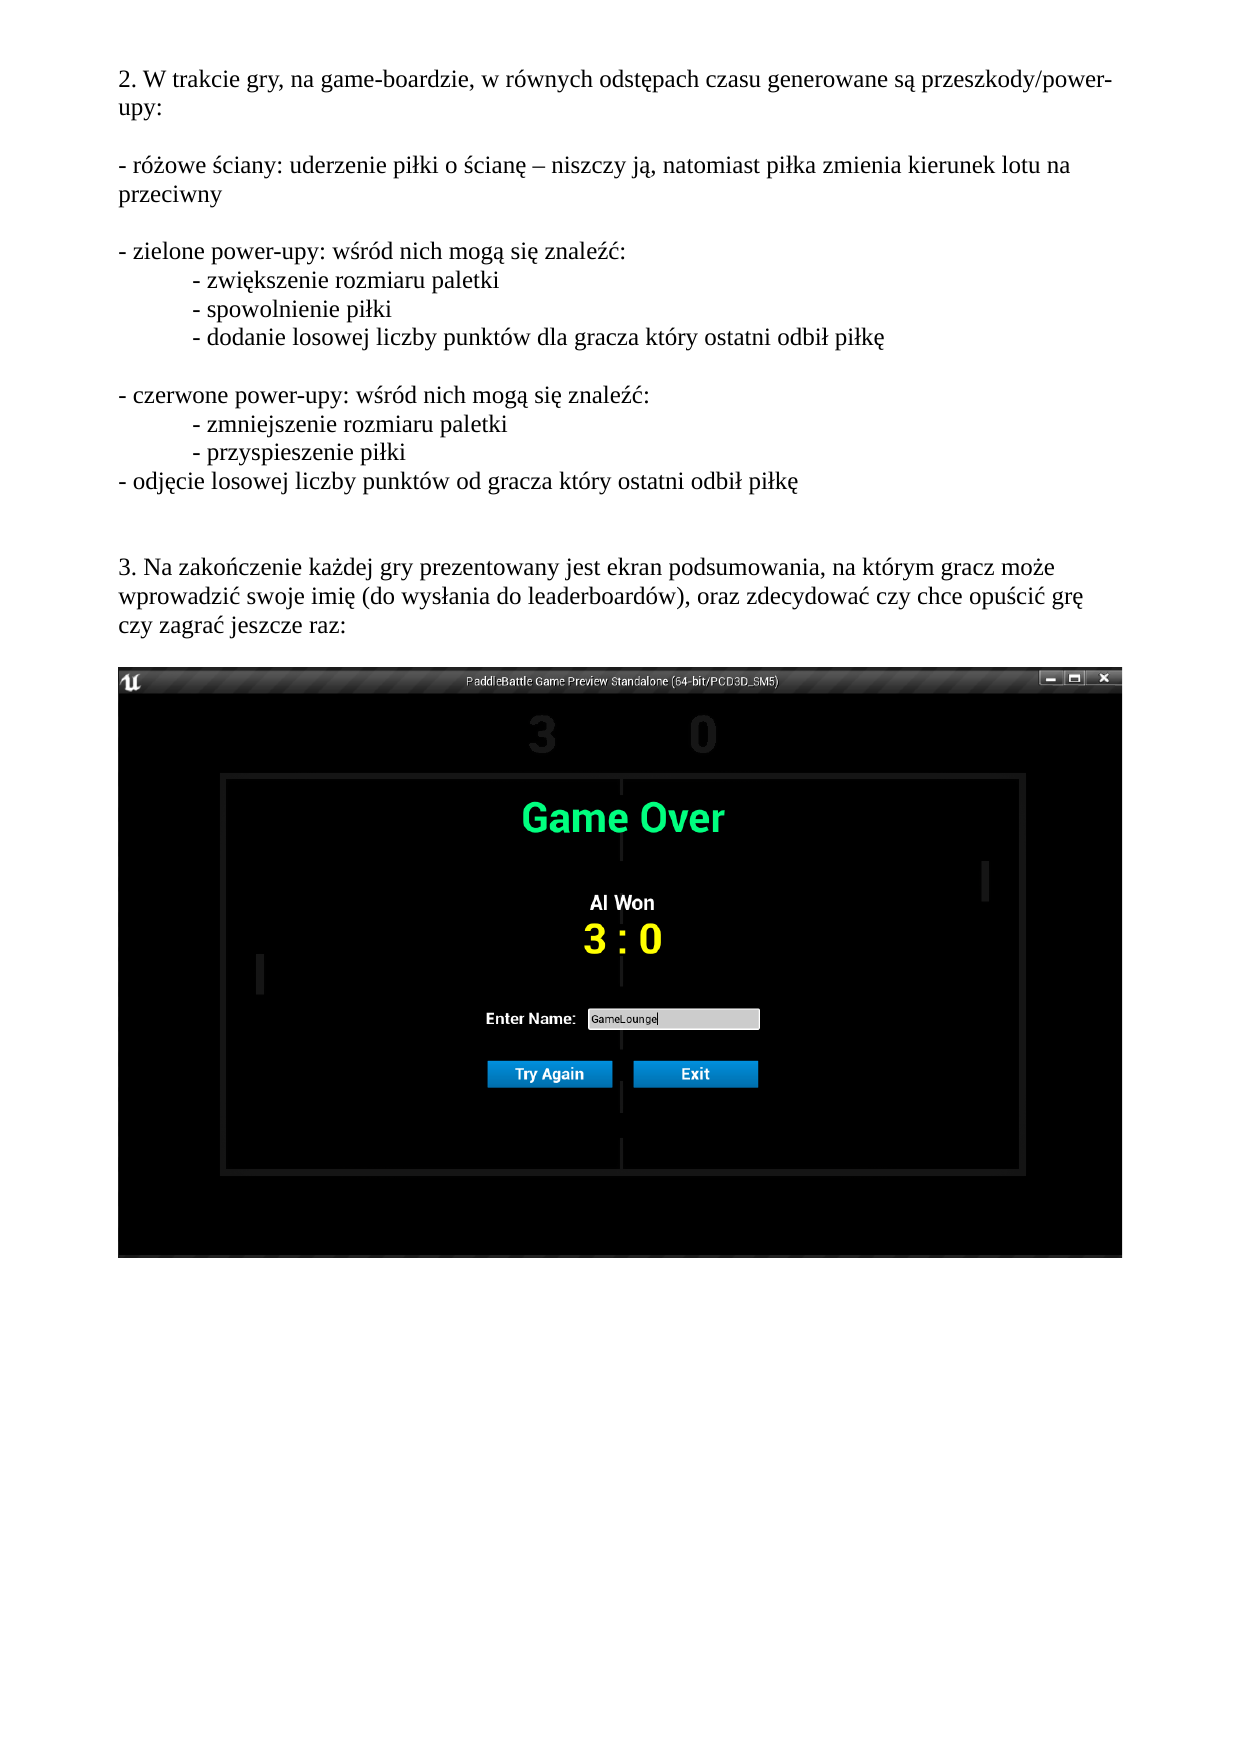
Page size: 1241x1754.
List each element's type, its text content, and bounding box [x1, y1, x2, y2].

text - zmniejszenie rozmiaru paletki [118, 409, 1122, 437]
text - różowe ściany: uderzenie piłki o ścianę – niszczy ją, natomiast piłka zmienia kierunek lotu na przeciwny [118, 150, 1122, 207]
text 2. W trakcie gry, na game-boardzie, w równych odstępach czasu generowane są przeszkody/power-upy: [118, 64, 1122, 121]
text - odjęcie losowej liczby punktów od gracza który ostatni odbił piłkę [118, 466, 1122, 495]
text - przyspieszenie piłki [118, 437, 1122, 466]
text - zielone power-upy: wśród nich mogą się znaleźć: [118, 236, 1122, 265]
text - spowolnienie piłki [118, 294, 1122, 322]
text 3. Na zakończenie każdej gry prezentowany jest ekran podsumowania, na którym gracz może wprowadzić swoje imię (do wysłania do leaderboardów), oraz zdecydować czy chce opuścić grę czy zagrać jeszcze raz: [118, 552, 1122, 639]
picture [118, 667, 1123, 1258]
text - czerwone power-upy: wśród nich mogą się znaleźć: [118, 380, 1122, 409]
text - dodanie losowej liczby punktów dla gracza który ostatni odbił piłkę [118, 322, 1122, 351]
text - zwiększenie rozmiaru paletki [118, 265, 1122, 294]
